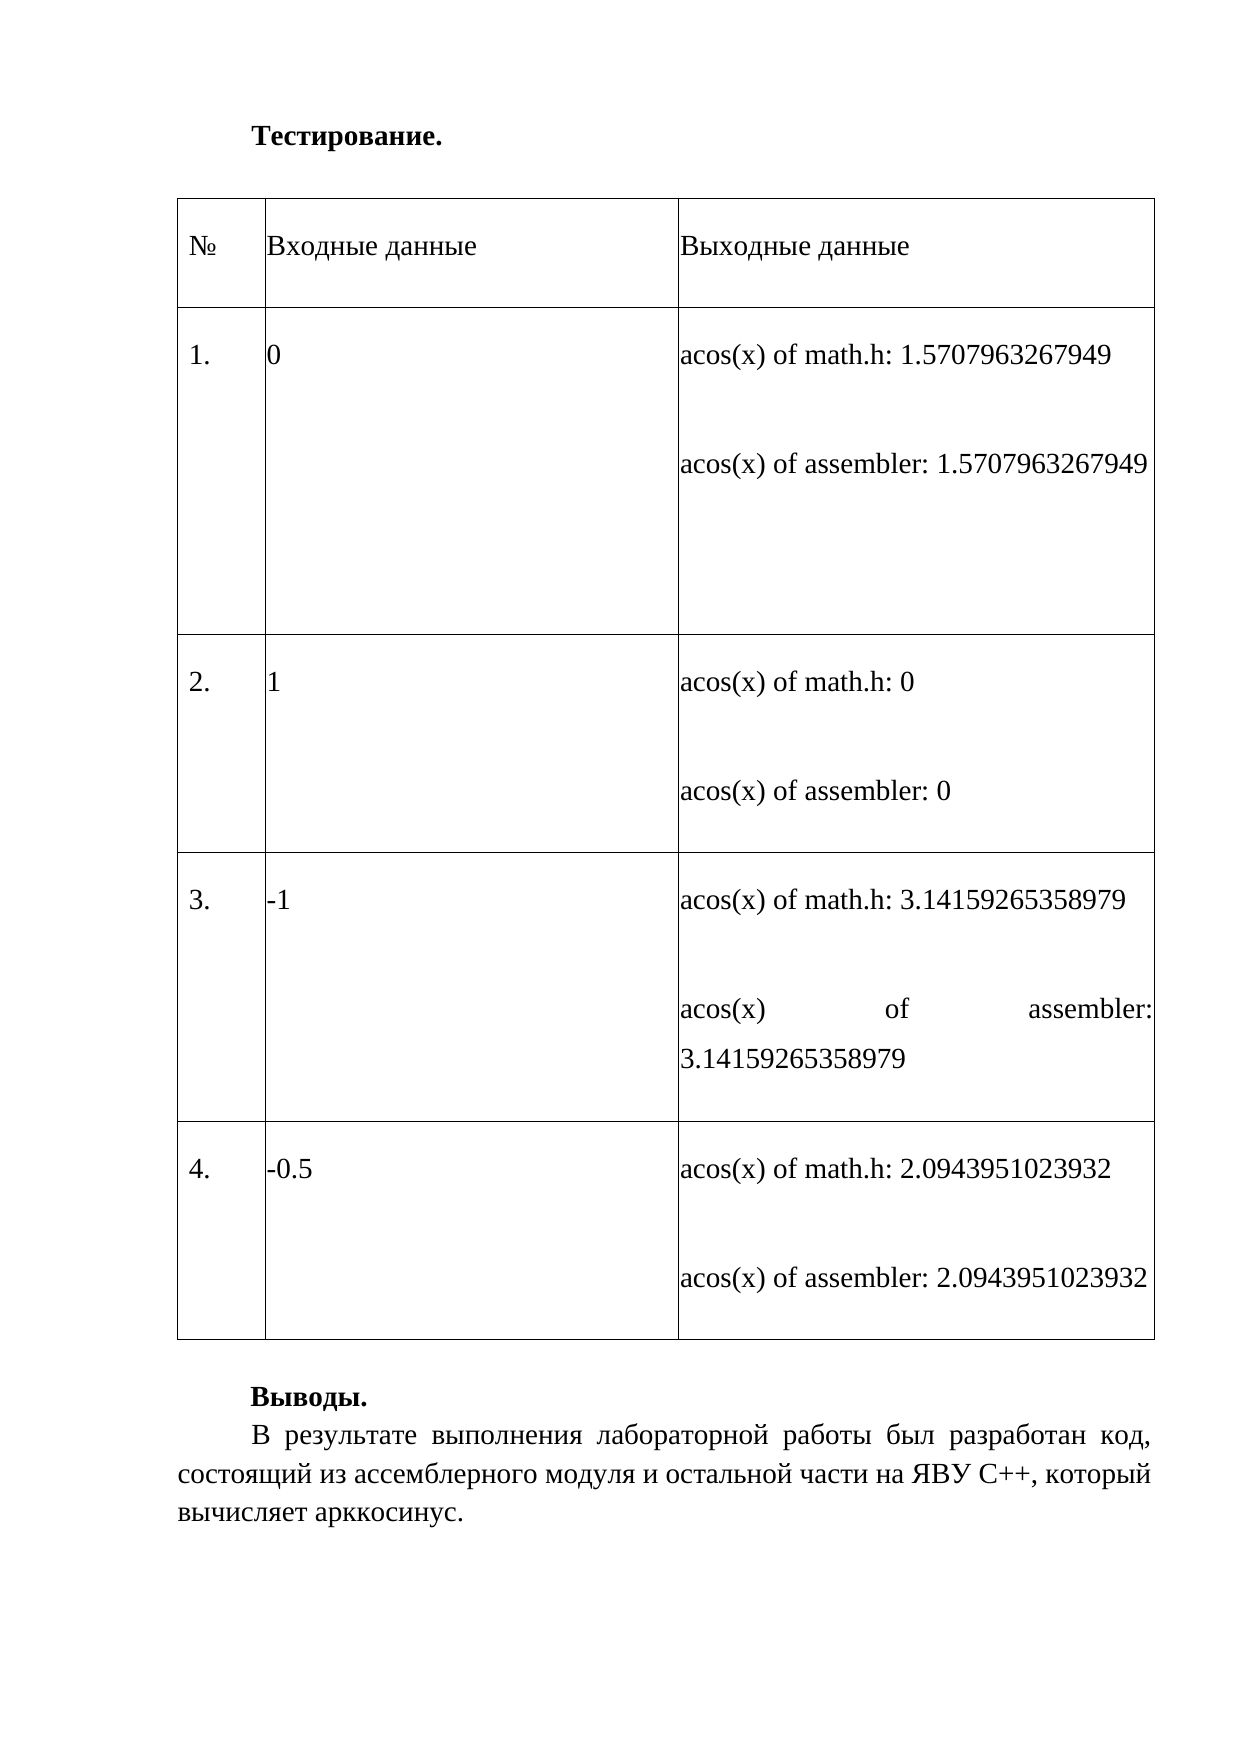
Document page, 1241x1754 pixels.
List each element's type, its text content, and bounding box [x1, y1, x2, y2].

text Тестирование. [177, 118, 1152, 152]
table_header № [178, 199, 265, 307]
table_cell 1 [266, 635, 678, 852]
table_cell 2. [178, 635, 265, 852]
table_cell -1 [266, 853, 678, 1121]
table_cell 3. [178, 853, 265, 1121]
table_cell acos(x) of math.h: 3.14159265358979 acos(x) of assembler: 3.14159265358979 [679, 853, 1154, 1121]
text Выводы. [177, 1379, 1152, 1412]
table_cell 1. [178, 308, 265, 634]
table_cell acos(x) of math.h: 1.5707963267949 acos(x) of assembler: 1.5707963267949 [679, 308, 1154, 634]
table_cell 4. [178, 1122, 265, 1339]
table_cell acos(x) of math.h: 2.0943951023932 acos(x) of assembler: 2.0943951023932 [679, 1122, 1154, 1339]
table_cell acos(x) of math.h: 0 acos(x) of assembler: 0 [679, 635, 1154, 852]
table_header Выходные данные [679, 199, 1154, 307]
table_cell -0.5 [266, 1122, 678, 1339]
table_header Входные данные [266, 199, 678, 307]
text В результате выполнения лабораторной работы был разработан код, состоящий из ассемблерного модуля и остальной части на ЯВУ С++, который вычисляет арккосинус. [177, 1417, 1152, 1528]
table_cell 0 [266, 308, 678, 634]
